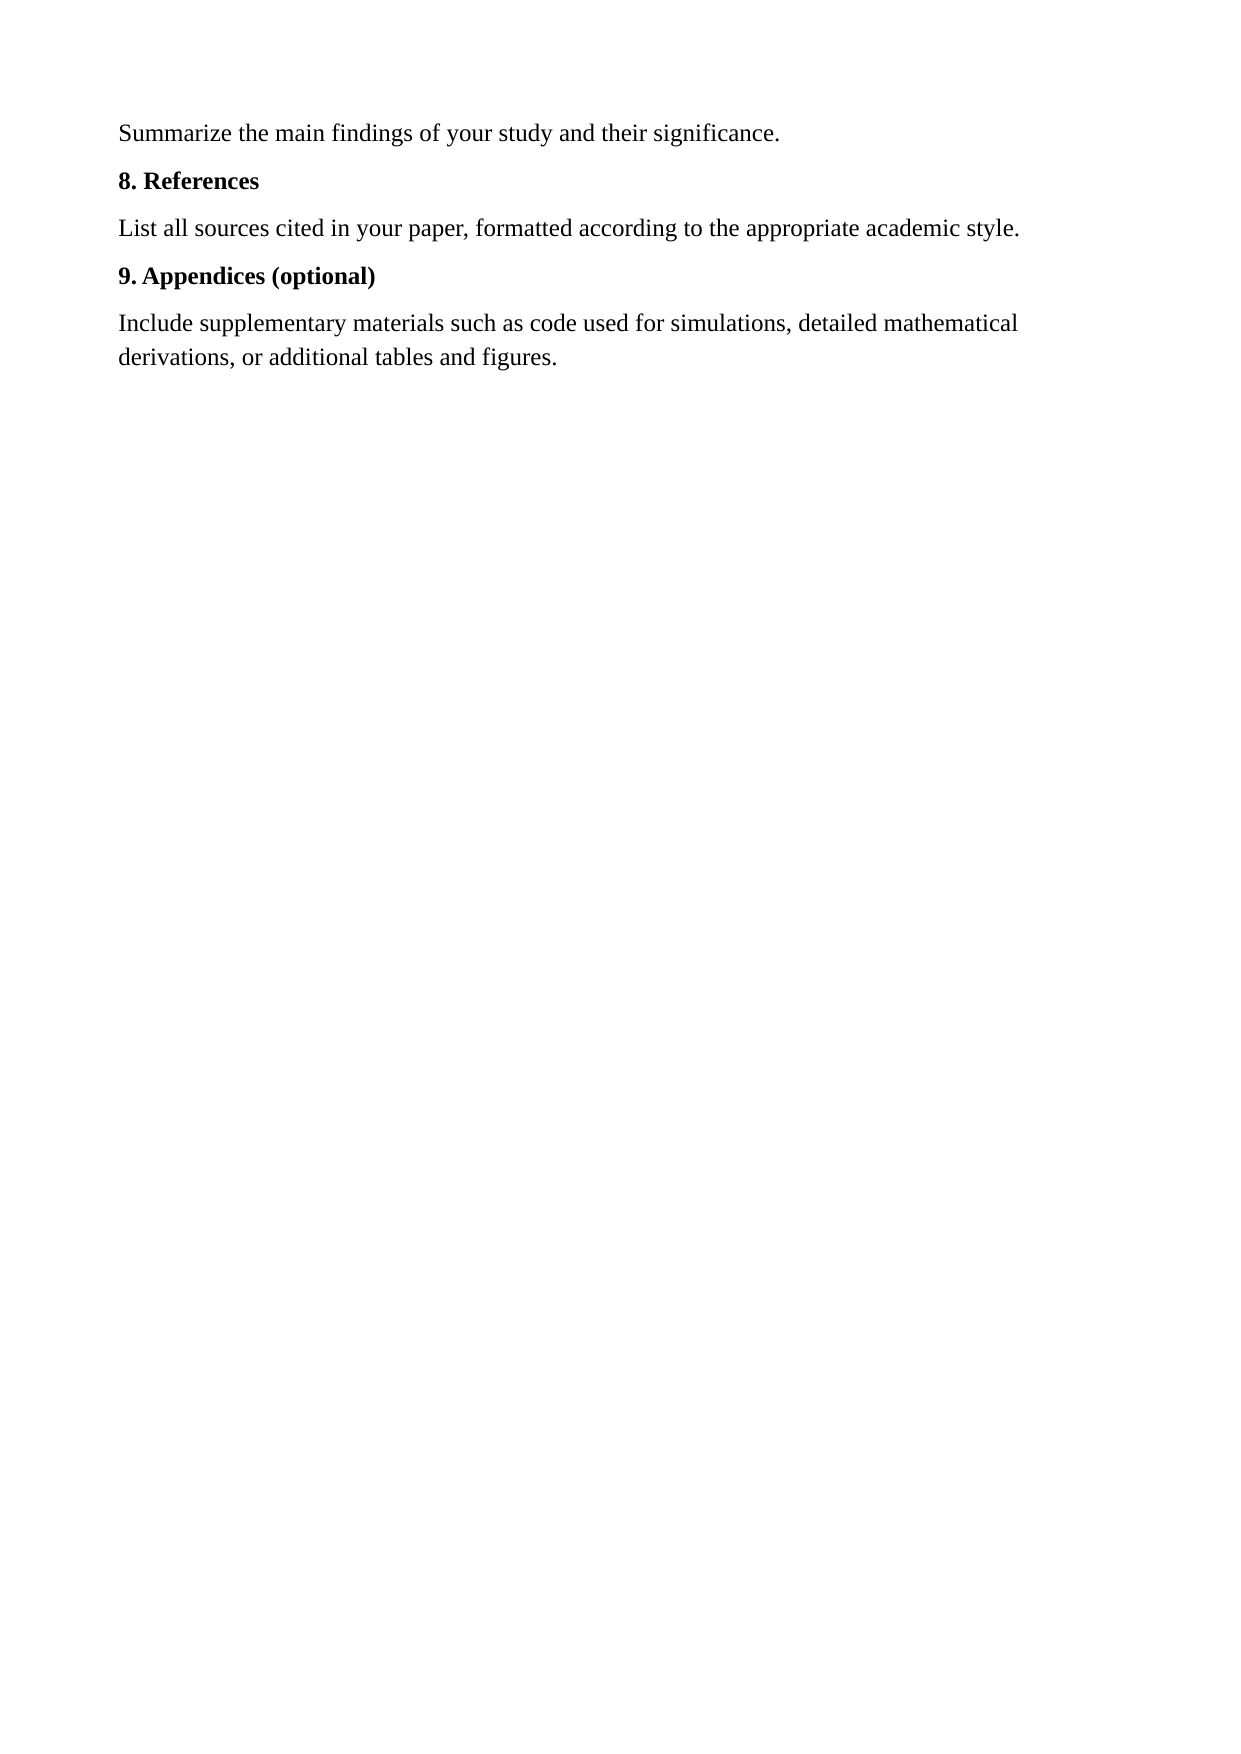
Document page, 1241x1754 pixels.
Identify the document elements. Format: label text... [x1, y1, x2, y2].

text Include supplementary materials such as code used for simulations, detailed mathematical derivations, or additional tables and figures. [118, 308, 1122, 370]
text Summarize the main findings of your study and their significance. [118, 118, 1122, 147]
text 9. Appendices (optional) [118, 261, 1122, 290]
text 8. References [118, 166, 1122, 194]
text List all sources cited in your paper, formatted according to the appropriate academic style. [118, 213, 1122, 242]
